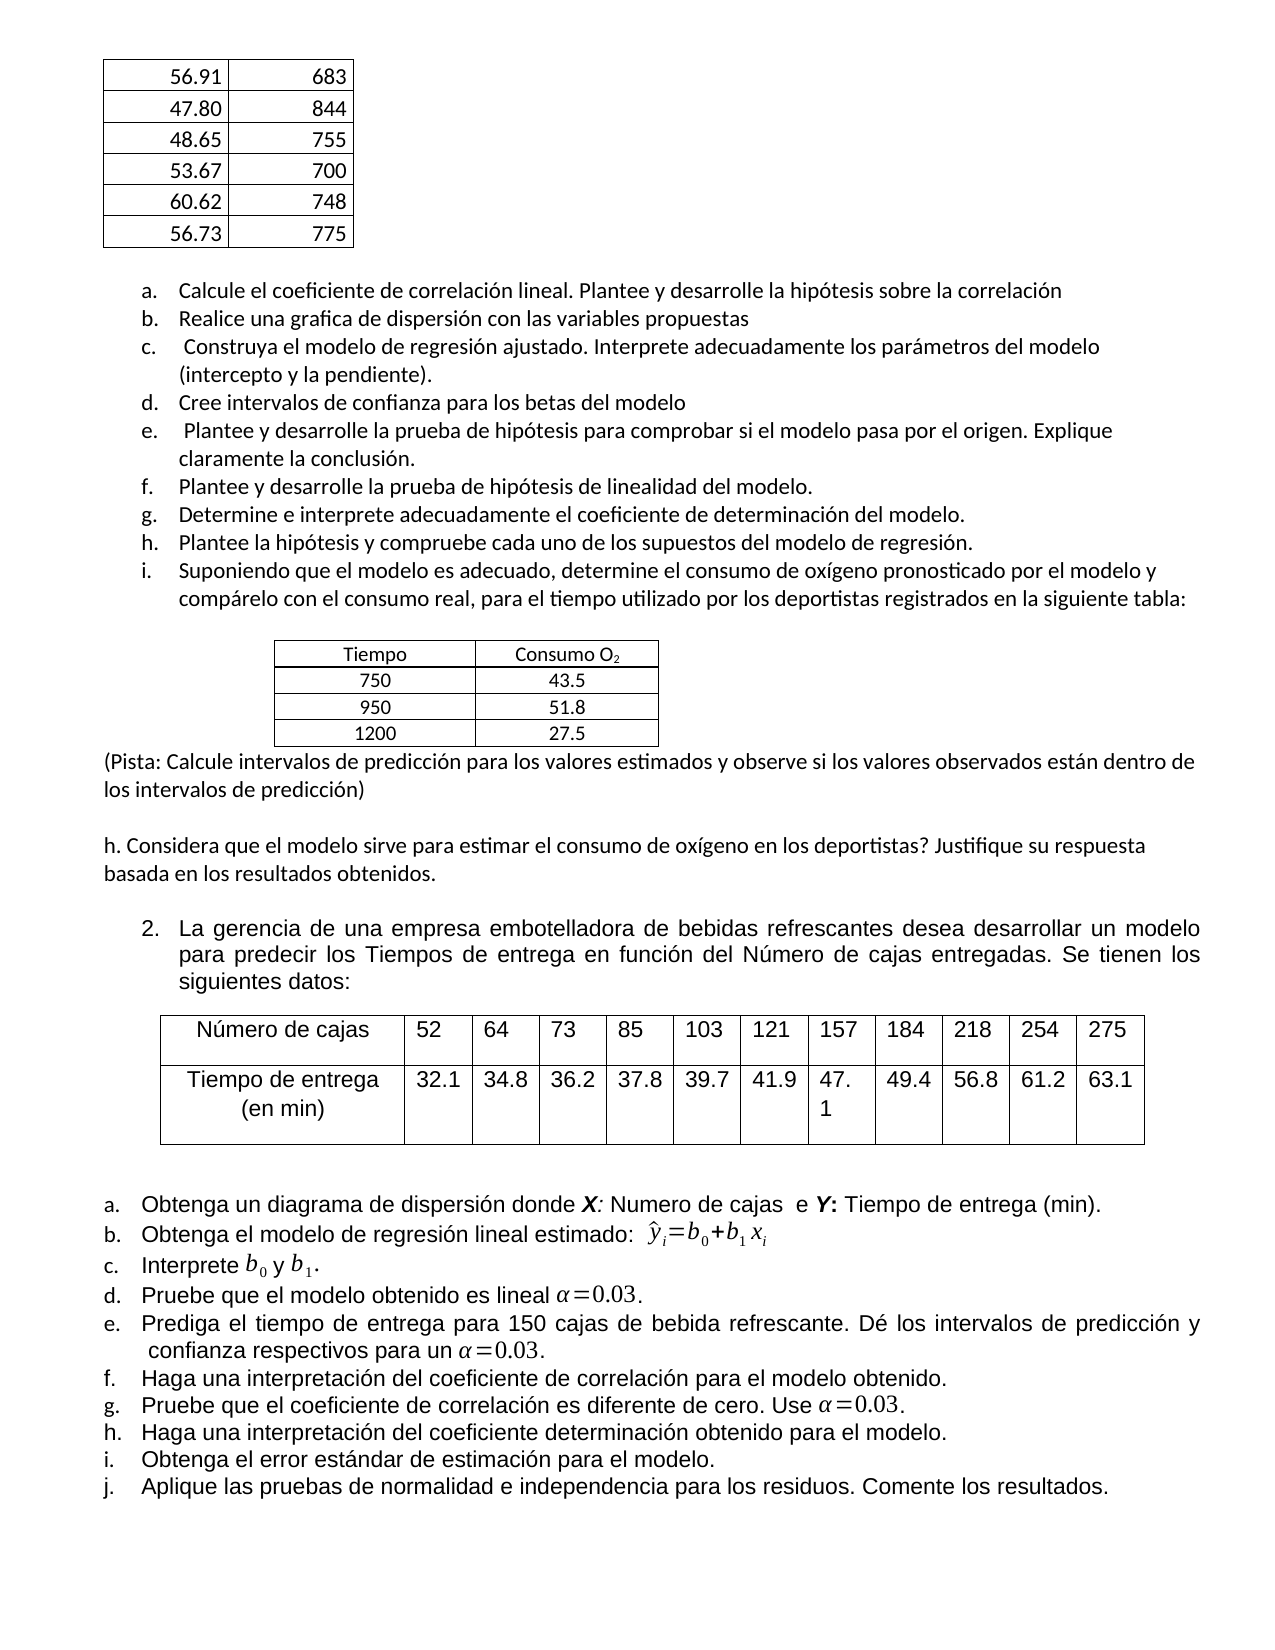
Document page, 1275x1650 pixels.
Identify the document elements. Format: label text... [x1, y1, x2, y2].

list La gerencia de una empresa embotelladora de bebidas refrescantes desea desarrollar un modelo para predecir los Tiempos de entrega en función del Número de cajas entregadas. Se tienen los siguientes datos: [141, 915, 1201, 994]
table_header 52 [405, 1016, 472, 1065]
list Cree intervalos de confianza para los betas del modelo [141, 388, 1201, 416]
table_cell 47.1 [809, 1066, 875, 1144]
list Haga una interpretación del coeficiente determinación obtenido para el modelo. [103, 1419, 1201, 1445]
list Determine e interprete adecuadamente el coeficiente de determinación del modelo. [141, 500, 1201, 528]
list Calcule el coeficiente de correlación lineal. Plantee y desarrolle la hipótesis sobre la correlación [141, 276, 1201, 304]
table_cell 34.8 [473, 1066, 539, 1144]
table_cell 56.73 [104, 216, 228, 247]
table_header 218 [943, 1016, 1009, 1065]
list Plantee y desarrolle la prueba de hipótesis para comprobar si el modelo pasa por el origen. Explique claramente la conclusión. [141, 416, 1201, 472]
table_cell 1200 [275, 720, 475, 746]
list Obtenga un diagrama de dispersión donde X: Numero de cajas e Y: Tiempo de entrega (min). [103, 1190, 1201, 1218]
table_header Consumo O2 [476, 641, 658, 666]
table_cell 748 [229, 185, 353, 215]
list Suponiendo que el modelo es adecuado, determine el consumo de oxígeno pronosticado por el modelo y compárelo con el consumo real, para el tiempo utilizado por los deportistas registrados en la siguiente tabla: [141, 556, 1201, 612]
table_cell 49.4 [876, 1066, 942, 1144]
table_cell 39.7 [674, 1066, 740, 1144]
table_header 254 [1010, 1016, 1076, 1065]
table_header 121 [741, 1016, 808, 1065]
list Realice una grafica de dispersión con las variables propuestas [141, 304, 1201, 332]
table_cell 51.8 [476, 694, 658, 719]
table_header 157 [809, 1016, 875, 1065]
list Obtenga el modelo de regresión lineal estimado: [103, 1218, 1201, 1249]
table_header 73 [540, 1016, 606, 1065]
table_cell 48.65 [104, 123, 228, 153]
table_cell 41.9 [741, 1066, 808, 1144]
table_cell 844 [229, 91, 353, 122]
table_cell 61.2 [1010, 1066, 1076, 1144]
table_cell 950 [275, 694, 475, 719]
table_cell 755 [229, 123, 353, 153]
text (Pista: Calcule intervalos de predicción para los valores estimados y observe si los valores observados están dentro de los intervalos de predicción) [103, 747, 1201, 803]
table_cell 775 [229, 216, 353, 247]
list Aplique las pruebas de normalidad e independencia para los residuos. Comente los resultados. [103, 1473, 1201, 1499]
table_cell 27.5 [476, 720, 658, 746]
list Interprete y [103, 1249, 1201, 1281]
table_cell 683 [229, 60, 353, 90]
table_cell 700 [229, 154, 353, 184]
table_cell 56.8 [943, 1066, 1009, 1144]
table_cell Tiempo de entrega (en min) [161, 1066, 404, 1144]
table_header 103 [674, 1016, 740, 1065]
table_cell 43.5 [476, 668, 658, 693]
list Prediga el tiempo de entrega para 150 cajas de bebida refrescante. Dé los intervalos de predicción y confianza respectivos para un . [103, 1309, 1201, 1364]
table_cell 56.91 [104, 60, 228, 90]
table_header 64 [473, 1016, 539, 1065]
table_cell 32.1 [405, 1066, 472, 1144]
table_header 184 [876, 1016, 942, 1065]
list Pruebe que el coeficiente de correlación es diferente de cero. Use . [103, 1391, 1201, 1419]
table_cell 37.8 [607, 1066, 673, 1144]
list Construya el modelo de regresión ajustado. Interprete adecuadamente los parámetros del modelo (intercepto y la pendiente). [141, 332, 1201, 388]
list Pruebe que el modelo obtenido es lineal . [103, 1281, 1201, 1309]
list Haga una interpretación del coeficiente de correlación para el modelo obtenido. [103, 1364, 1201, 1391]
table_cell 53.67 [104, 154, 228, 184]
list Obtenga el error estándar de estimación para el modelo. [103, 1445, 1201, 1473]
table_cell 36.2 [540, 1066, 606, 1144]
list Plantee y desarrolle la prueba de hipótesis de linealidad del modelo. [141, 472, 1201, 500]
table_cell 60.62 [104, 185, 228, 215]
table_header 275 [1077, 1016, 1144, 1065]
table_header 85 [607, 1016, 673, 1065]
table_cell 47.80 [104, 91, 228, 122]
table_header Número de cajas [161, 1016, 404, 1065]
table_header Tiempo [275, 641, 475, 666]
table_cell 63.1 [1077, 1066, 1144, 1144]
text h. Considera que el modelo sirve para estimar el consumo de oxígeno en los deportistas? Justifique su respuesta basada en los resultados obtenidos. [103, 831, 1201, 887]
list Plantee la hipótesis y compruebe cada uno de los supuestos del modelo de regresión. [141, 528, 1201, 556]
table_cell 750 [275, 668, 475, 693]
